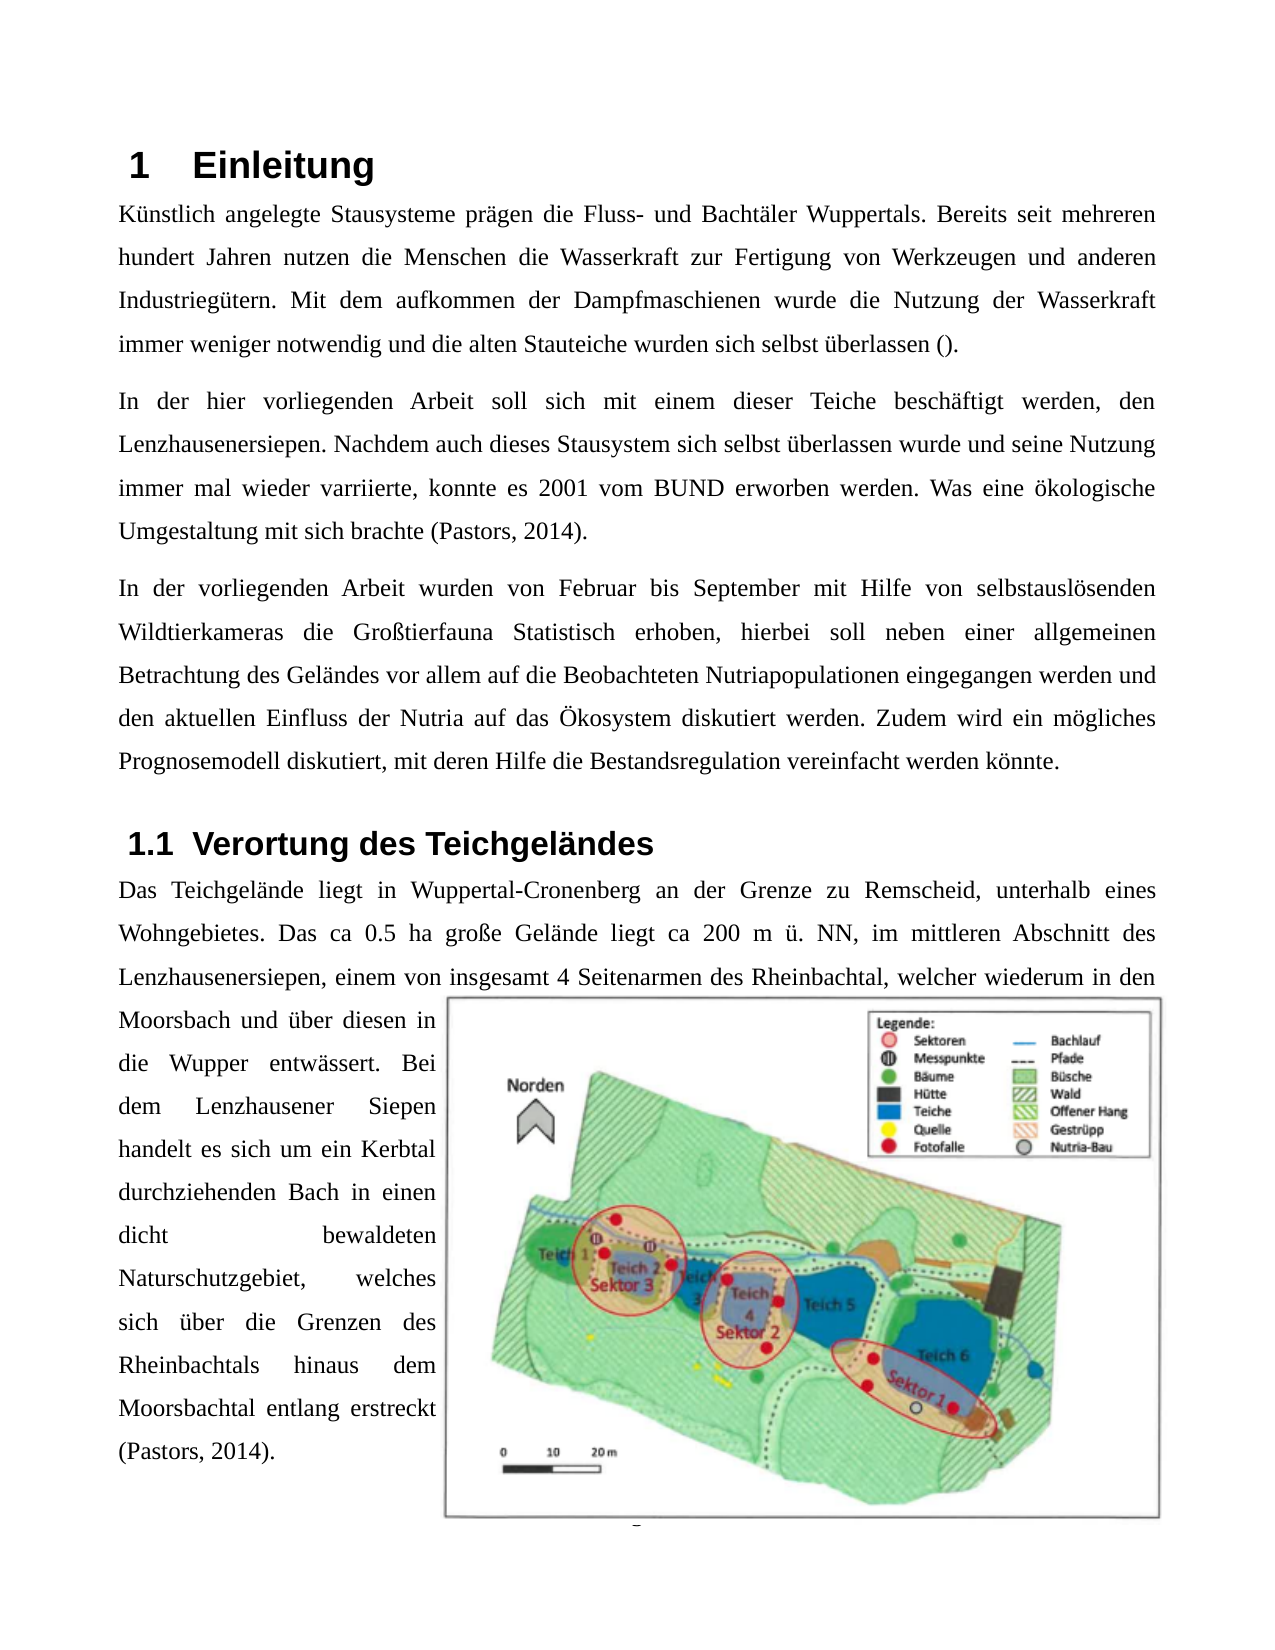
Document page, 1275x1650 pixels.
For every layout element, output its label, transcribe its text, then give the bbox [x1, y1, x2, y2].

subtitle Einleitung [118, 143, 1157, 187]
text Das Teichgelände liegt in Wuppertal-Cronenberg an der Grenze zu Remscheid, unterhalb eines Wohngebietes. Das ca 0.5 ha große Gelände liegt ca 200 m ü. NN, im mittleren Abschnitt des Lenzhausenersiepen, einem von insgesamt 4 Seitenarmen des Rheinbachtal, welcher wiederum in den Moorsbach und über diesen in die Wupper entwässert. Bei dem Lenzhausener Siepen handelt es sich um ein Kerbtal durchziehenden Bach in einen dicht bewaldeten Naturschutzgebiet, welches sich über die Grenzen des Rheinbachtals hinaus dem Moorsbachtal entlang erstreckt (Pastors, 2014). [118, 875, 1157, 1465]
subtitle Verortung des Teichgeländes [118, 824, 1157, 863]
picture [436, 991, 1168, 1525]
text Künstlich angelegte Stausysteme prägen die Fluss- und Bachtäler Wuppertals. Bereits seit mehreren hundert Jahren nutzen die Menschen die Wasserkraft zur Fertigung von Werkzeugen und anderen Industriegütern. Mit dem aufkommen der Dampfmaschienen wurde die Nutzung der Wasserkraft immer weniger notwendig und die alten Stauteiche wurden sich selbst überlassen (). [118, 199, 1157, 357]
text In der hier vorliegenden Arbeit soll sich mit einem dieser Teiche beschäftigt werden, den Lenzhausenersiepen. Nachdem auch dieses Stausystem sich selbst überlassen wurde und seine Nutzung immer mal wieder varriierte, konnte es 2001 vom BUND erworben werden. Was eine ökologische Umgestaltung mit sich brachte (Pastors, 2014). [118, 386, 1157, 544]
text In der vorliegenden Arbeit wurden von Februar bis September mit Hilfe von selbstauslösenden Wildtierkameras die Großtierfauna Statistisch erhoben, hierbei soll neben einer allgemeinen Betrachtung des Geländes vor allem auf die Beobachteten Nutriapopulationen eingegangen werden und den aktuellen Einfluss der Nutria auf das Ökosystem diskutiert werden. Zudem wird ein mögliches Prognosemodell diskutiert, mit deren Hilfe die Bestandsregulation vereinfacht werden könnte. [118, 573, 1157, 775]
